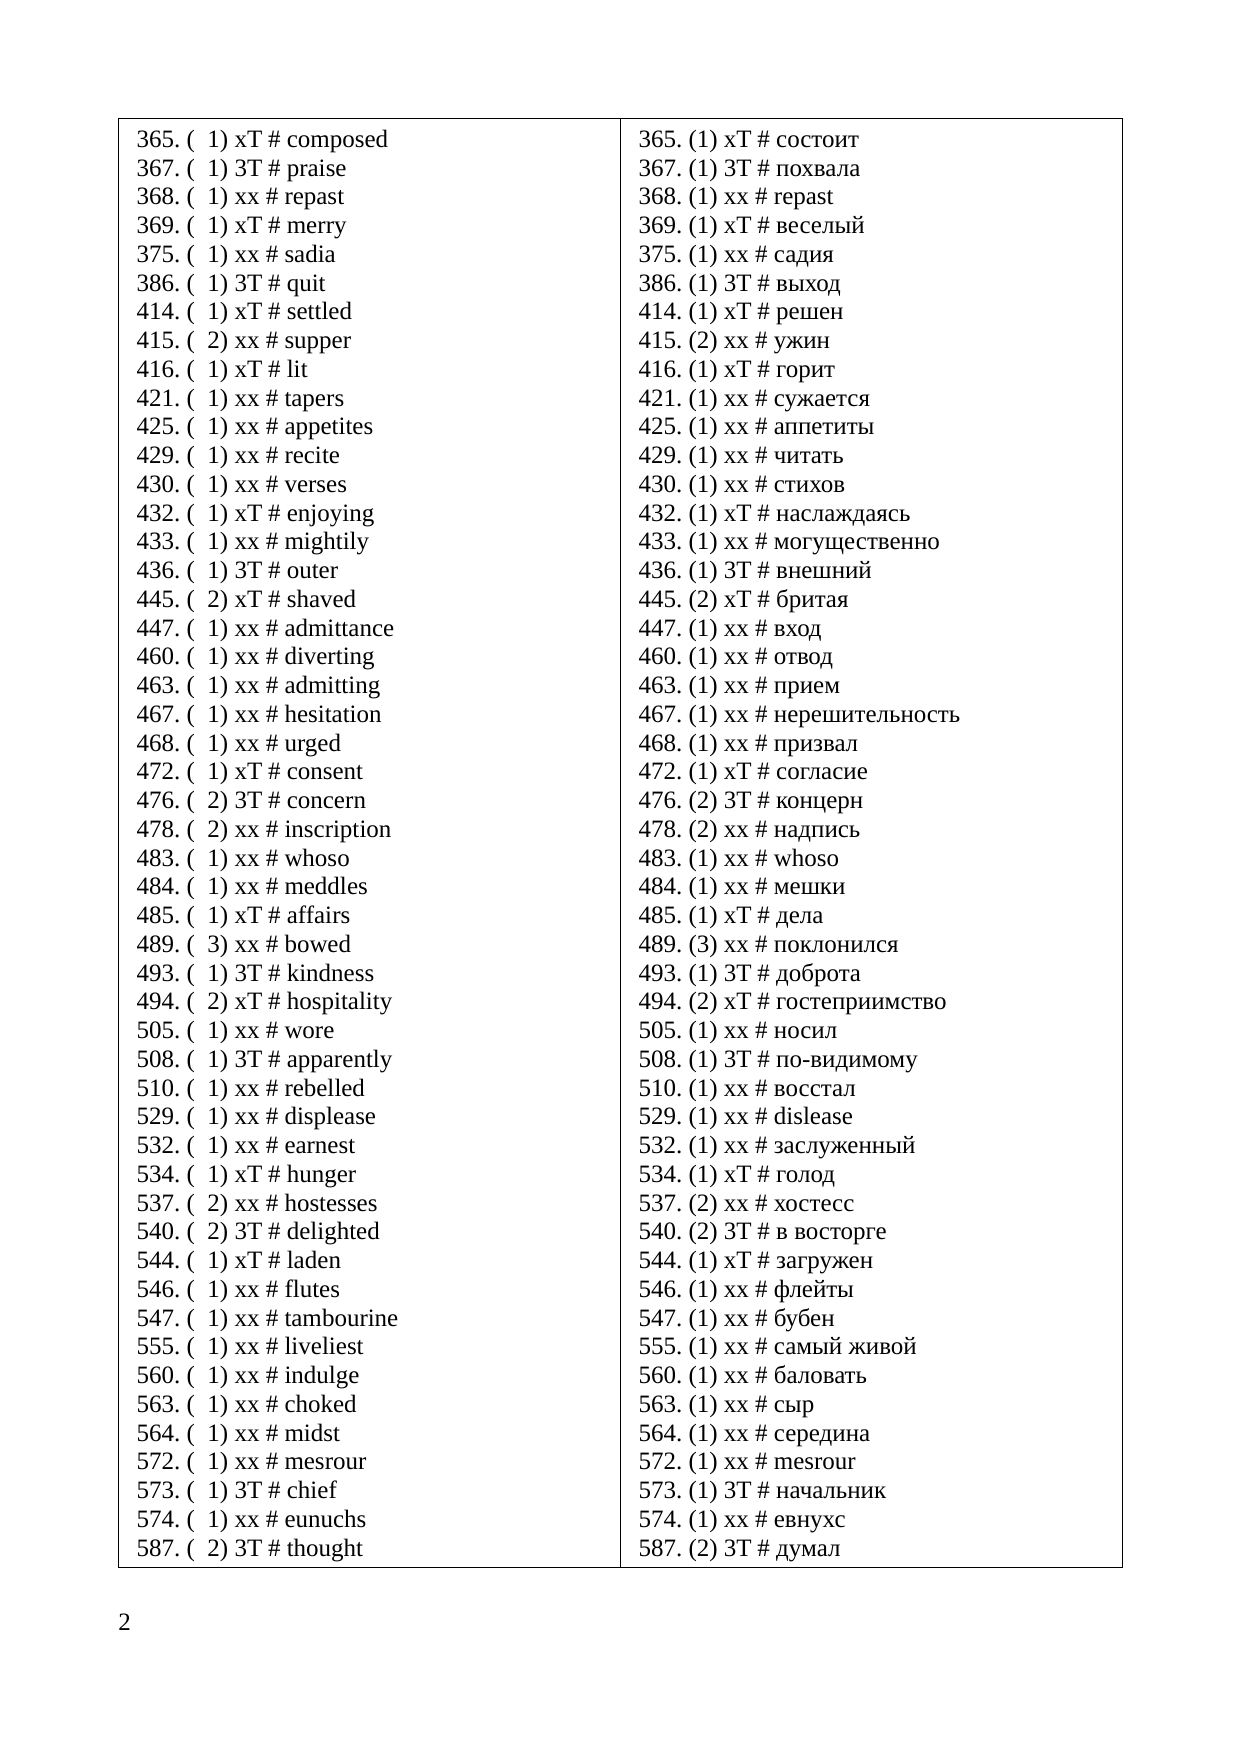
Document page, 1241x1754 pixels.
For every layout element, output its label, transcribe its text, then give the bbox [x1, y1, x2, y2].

table_header 365. ( 1) xT # composed 367. ( 1) 3T # praise 368. ( 1) xx # repast 369. ( 1) xT # merry 375. ( 1) xx # sadia 386. ( 1) 3T # quit 414. ( 1) xT # settled 415. ( 2) xx # supper 416. ( 1) xT # lit 421. ( 1) xx # tapers 425. ( 1) xx # appetites 429. ( 1) xx # recite 430. ( 1) xx # verses 432. ( 1) xT # enjoying 433. ( 1) xx # mightily 436. ( 1) 3T # outer 445. ( 2) xT # shaved 447. ( 1) xx # admittance 460. ( 1) xx # diverting 463. ( 1) xx # admitting 467. ( 1) xx # hesitation 468. ( 1) xx # urged 472. ( 1) xT # consent 476. ( 2) 3T # concern 478. ( 2) xx # inscription 483. ( 1) xx # whoso 484. ( 1) xx # meddles 485. ( 1) xT # affairs 489. ( 3) xx # bowed 493. ( 1) 3T # kindness 494. ( 2) xT # hospitality 505. ( 1) xx # wore 508. ( 1) 3T # apparently 510. ( 1) xx # rebelled 529. ( 1) xx # displease 532. ( 1) xx # earnest 534. ( 1) xT # hunger 537. ( 2) xx # hostesses 540. ( 2) 3T # delighted 544. ( 1) xT # laden 546. ( 1) xx # flutes 547. ( 1) xx # tambourine 555. ( 1) xx # liveliest 560. ( 1) xx # indulge 563. ( 1) xx # choked 564. ( 1) xx # midst 572. ( 1) xx # mesrour 573. ( 1) 3T # chief 574. ( 1) xx # eunuchs 587. ( 2) 3T # thought [119, 119, 620, 1567]
table_header 365. (1) xT # состоит 367. (1) 3T # похвала 368. (1) xx # repast 369. (1) xT # веселый 375. (1) хх # садия 386. (1) 3T # выход 414. (1) xT # решен 415. (2) хх # ужин 416. (1) xT # горит 421. (1) хх # сужается 425. (1) хх # аппетиты 429. (1) хх # читать 430. (1) хх # стихов 432. (1) xT # наслаждаясь 433. (1) хх # могущественно 436. (1) 3T # внешний 445. (2) xT # бритая 447. (1) хх # вход 460. (1) xx # отвод 463. (1) хх # прием 467. (1) хх # нерешительность 468. (1) хх # призвал 472. (1) xT # согласие 476. (2) 3T # концерн 478. (2) хх # надпись 483. (1) xx # whoso 484. (1) xx # мешки 485. (1) xT # дела 489. (3) хх # поклонился 493. (1) 3T # доброта 494. (2) xT # гостеприимство 505. (1) хх # носил 508. (1) 3T # по-видимому 510. (1) хх # восстал 529. (1) xx # dislease 532. (1) хх # заслуженный 534. (1) xT # голод 537. (2) xx # хостесс 540. (2) 3T # в восторге 544. (1) xT # загружен 546. (1) хх # флейты 547. (1) хх # бубен 555. (1) хх # самый живой 560. (1) xx # баловать 563. (1) хх # сыр 564. (1) хх # середина 572. (1) xx # mesrour 573. (1) 3T # начальник 574. (1) хх # евнухс 587. (2) 3T # думал [621, 119, 1122, 1567]
